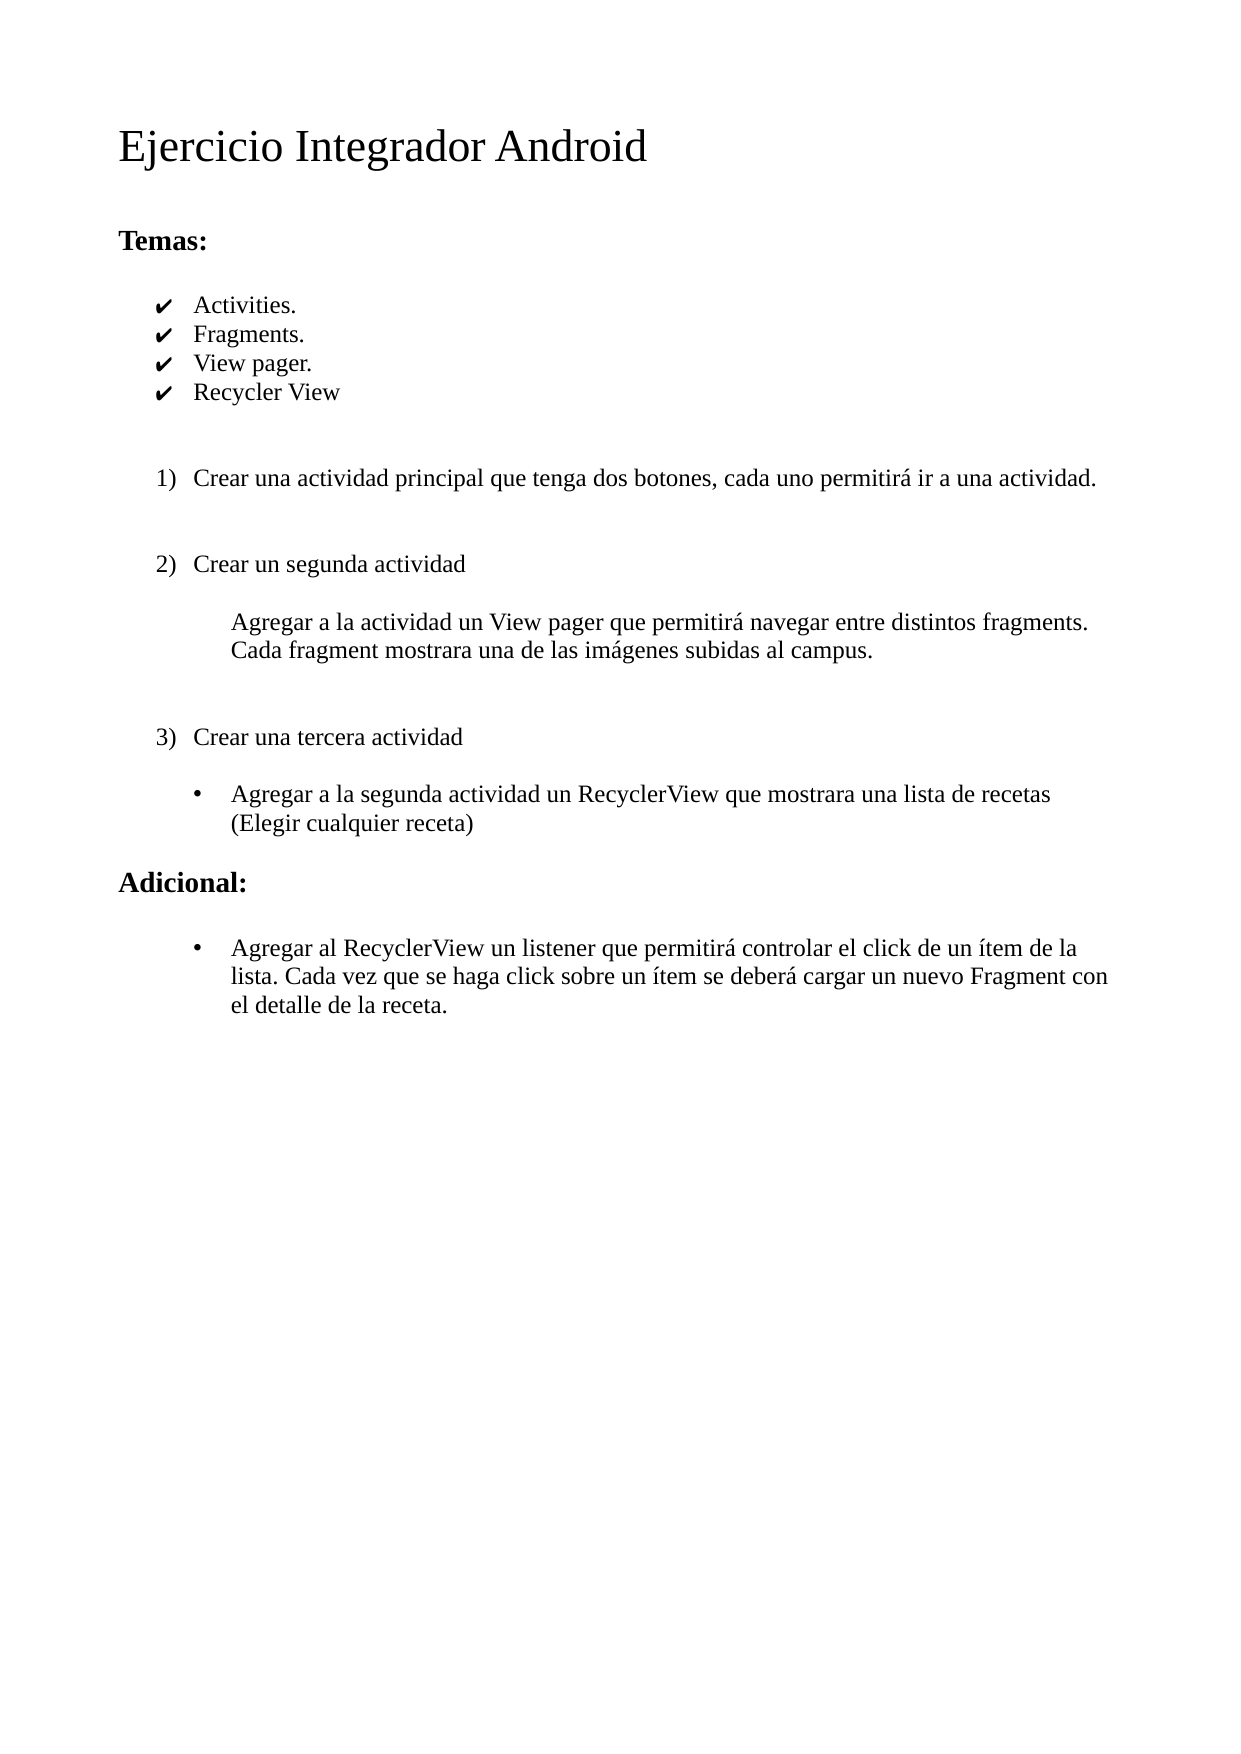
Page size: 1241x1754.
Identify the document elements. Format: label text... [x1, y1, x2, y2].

list Agregar a la actividad un View pager que permitirá navegar entre distintos fragments. Cada fragment mostrara una de las imágenes subidas al campus. [193, 607, 1122, 664]
text Adicional: [118, 866, 1122, 899]
list Recycler View [156, 377, 1122, 406]
text Temas: [118, 223, 1122, 257]
list Agregar a la segunda actividad un RecyclerView que mostrara una lista de recetas (Elegir cualquier receta) [193, 779, 1122, 837]
list Crear una tercera actividad [156, 722, 1122, 751]
list Activities. [156, 291, 1122, 319]
list Crear una actividad principal que tenga dos botones, cada uno permitirá ir a una actividad. [156, 463, 1122, 549]
list Fragments. [156, 319, 1122, 348]
list Crear un segunda actividad [156, 549, 1122, 578]
text Ejercicio Integrador Android [118, 118, 1122, 171]
list View pager. [156, 348, 1122, 377]
list Agregar al RecyclerView un listener que permitirá controlar el click de un ítem de la lista. Cada vez que se haga click sobre un ítem se deberá cargar un nuevo Fragment con el detalle de la receta. [193, 933, 1122, 1019]
